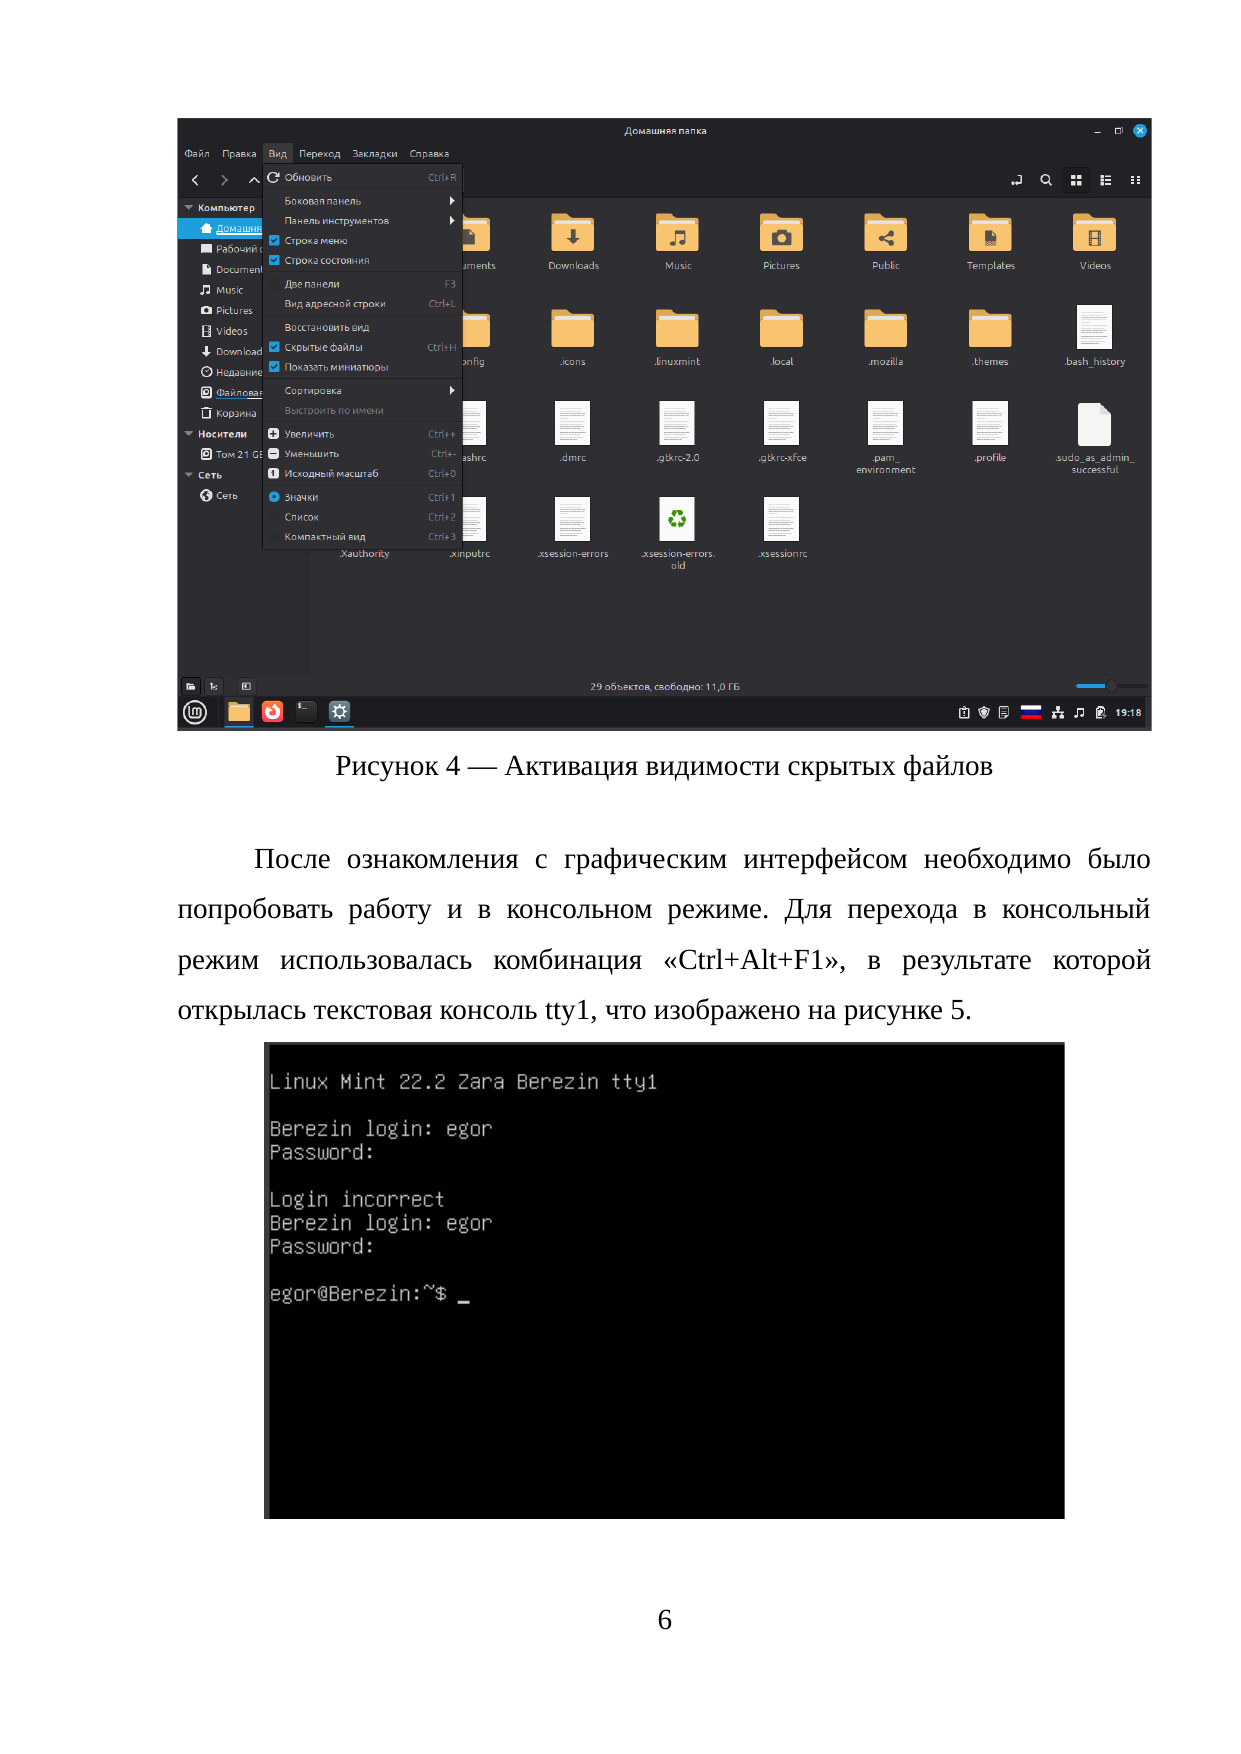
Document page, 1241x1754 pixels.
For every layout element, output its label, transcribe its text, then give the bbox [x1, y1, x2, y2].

picture [264, 1042, 1065, 1519]
text Рисунок 4 — Активация видимости скрытых файлов [177, 731, 1152, 781]
picture [177, 118, 1152, 731]
text После ознакомления с графическим интерфейсом необходимо было попробовать работу и в консольном режиме. Для перехода в консольный режим использовалась комбинация «Ctrl+Alt+F1», в результате которой открылась текстовая консоль tty1, что изображено на рисунке 5. [177, 841, 1152, 1026]
